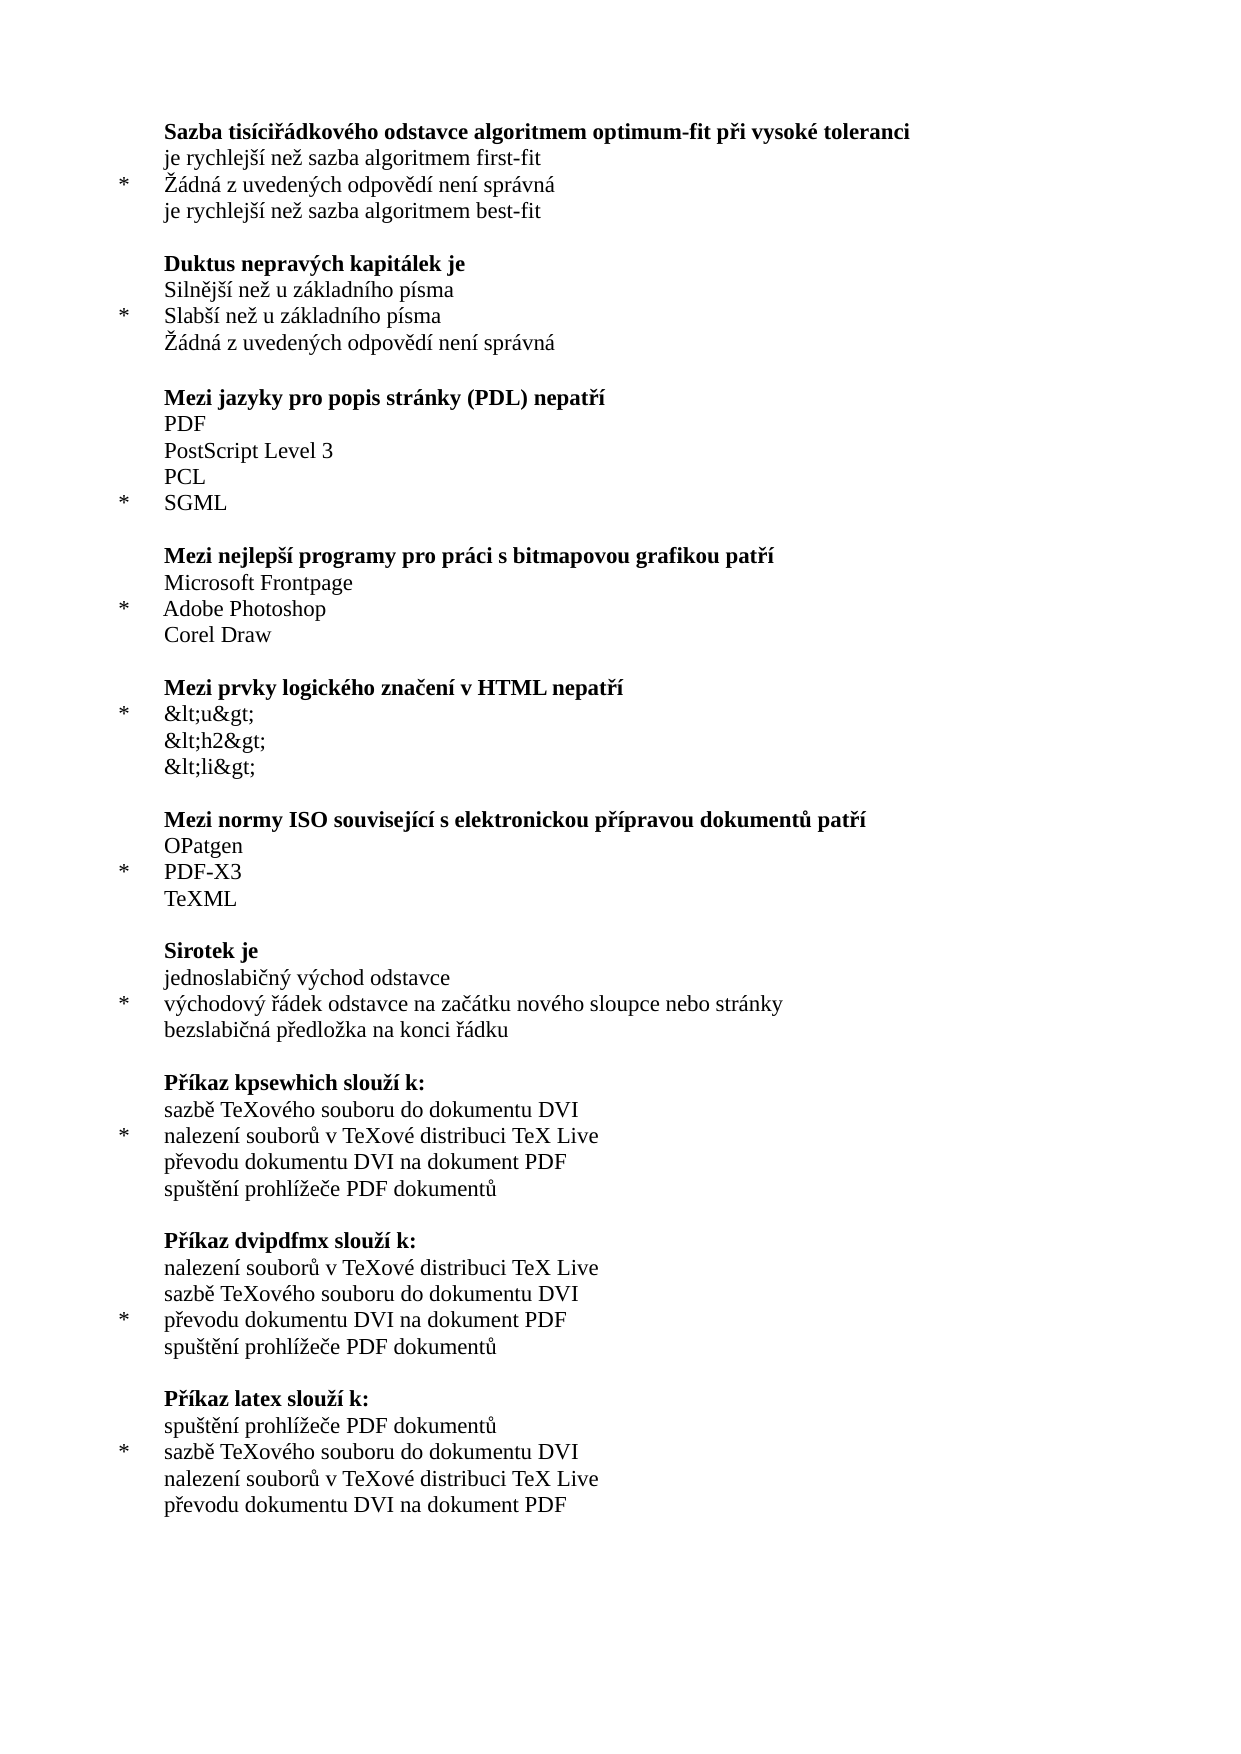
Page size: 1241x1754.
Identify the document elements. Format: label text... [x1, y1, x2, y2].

text nalezení souborů v TeXové distribuci TeX Live [118, 1464, 1122, 1491]
text je rychlejší než sazba algoritmem first-fit [118, 144, 1122, 171]
text spuštění prohlížeče PDF dokumentů [118, 1412, 1122, 1438]
text * převodu dokumentu DVI na dokument PDF [118, 1306, 1122, 1333]
text bezslabičná předložka na konci řádku [118, 1017, 1122, 1043]
text * &lt;u&gt; [118, 700, 1122, 727]
text TeXML [118, 885, 1122, 911]
text Příkaz dvipdfmx slouží k: [118, 1227, 1122, 1254]
text Microsoft Frontpage [118, 568, 1122, 595]
text &lt;li&gt; [118, 753, 1122, 779]
text sazbě TeXového souboru do dokumentu DVI [118, 1280, 1122, 1306]
text převodu dokumentu DVI na dokument PDF [118, 1491, 1122, 1517]
text * nalezení souborů v TeXové distribuci TeX Live [118, 1122, 1122, 1148]
text Žádná z uvedených odpovědí není správná [118, 329, 1122, 355]
text spuštění prohlížeče PDF dokumentů [118, 1175, 1122, 1201]
text Duktus nepravých kapitálek je [118, 250, 1122, 276]
text Příkaz kpsewhich slouží k: [118, 1069, 1122, 1096]
text OPatgen [118, 832, 1122, 858]
text &lt;h2&gt; [118, 727, 1122, 753]
text Mezi prvky logického značení v HTML nepatří [118, 674, 1122, 700]
text Silnější než u základního písma [118, 276, 1122, 303]
text * sazbě TeXového souboru do dokumentu DVI [118, 1438, 1122, 1464]
text PDF [118, 410, 1122, 437]
text * PDF-X3 [118, 858, 1122, 885]
text Mezi normy ISO související s elektronickou přípravou dokumentů patří [118, 806, 1122, 832]
text PCL [118, 463, 1122, 489]
text Corel Draw [118, 621, 1122, 648]
text sazbě TeXového souboru do dokumentu DVI [118, 1096, 1122, 1122]
text * Žádná z uvedených odpovědí není správná [118, 171, 1122, 197]
text jednoslabičný východ odstavce [118, 964, 1122, 990]
text * Slabší než u základního písma [118, 303, 1122, 329]
text PostScript Level 3 [118, 437, 1122, 463]
text Příkaz latex slouží k: [118, 1386, 1122, 1412]
text převodu dokumentu DVI na dokument PDF [118, 1148, 1122, 1175]
text Sirotek je [118, 937, 1122, 964]
text nalezení souborů v TeXové distribuci TeX Live [118, 1254, 1122, 1280]
text * východový řádek odstavce na začátku nového sloupce nebo stránky [118, 990, 1122, 1017]
text je rychlejší než sazba algoritmem best-fit [118, 197, 1122, 223]
text spuštění prohlížeče PDF dokumentů [118, 1333, 1122, 1359]
text * Adobe Photoshop [118, 595, 1122, 621]
text Sazba tisíciřádkového odstavce algoritmem optimum-fit při vysoké toleranci [118, 118, 1122, 144]
text * SGML [118, 489, 1122, 516]
text Mezi jazyky pro popis stránky (PDL) nepatří [118, 384, 1122, 410]
text Mezi nejlepší programy pro práci s bitmapovou grafikou patří [118, 542, 1122, 568]
